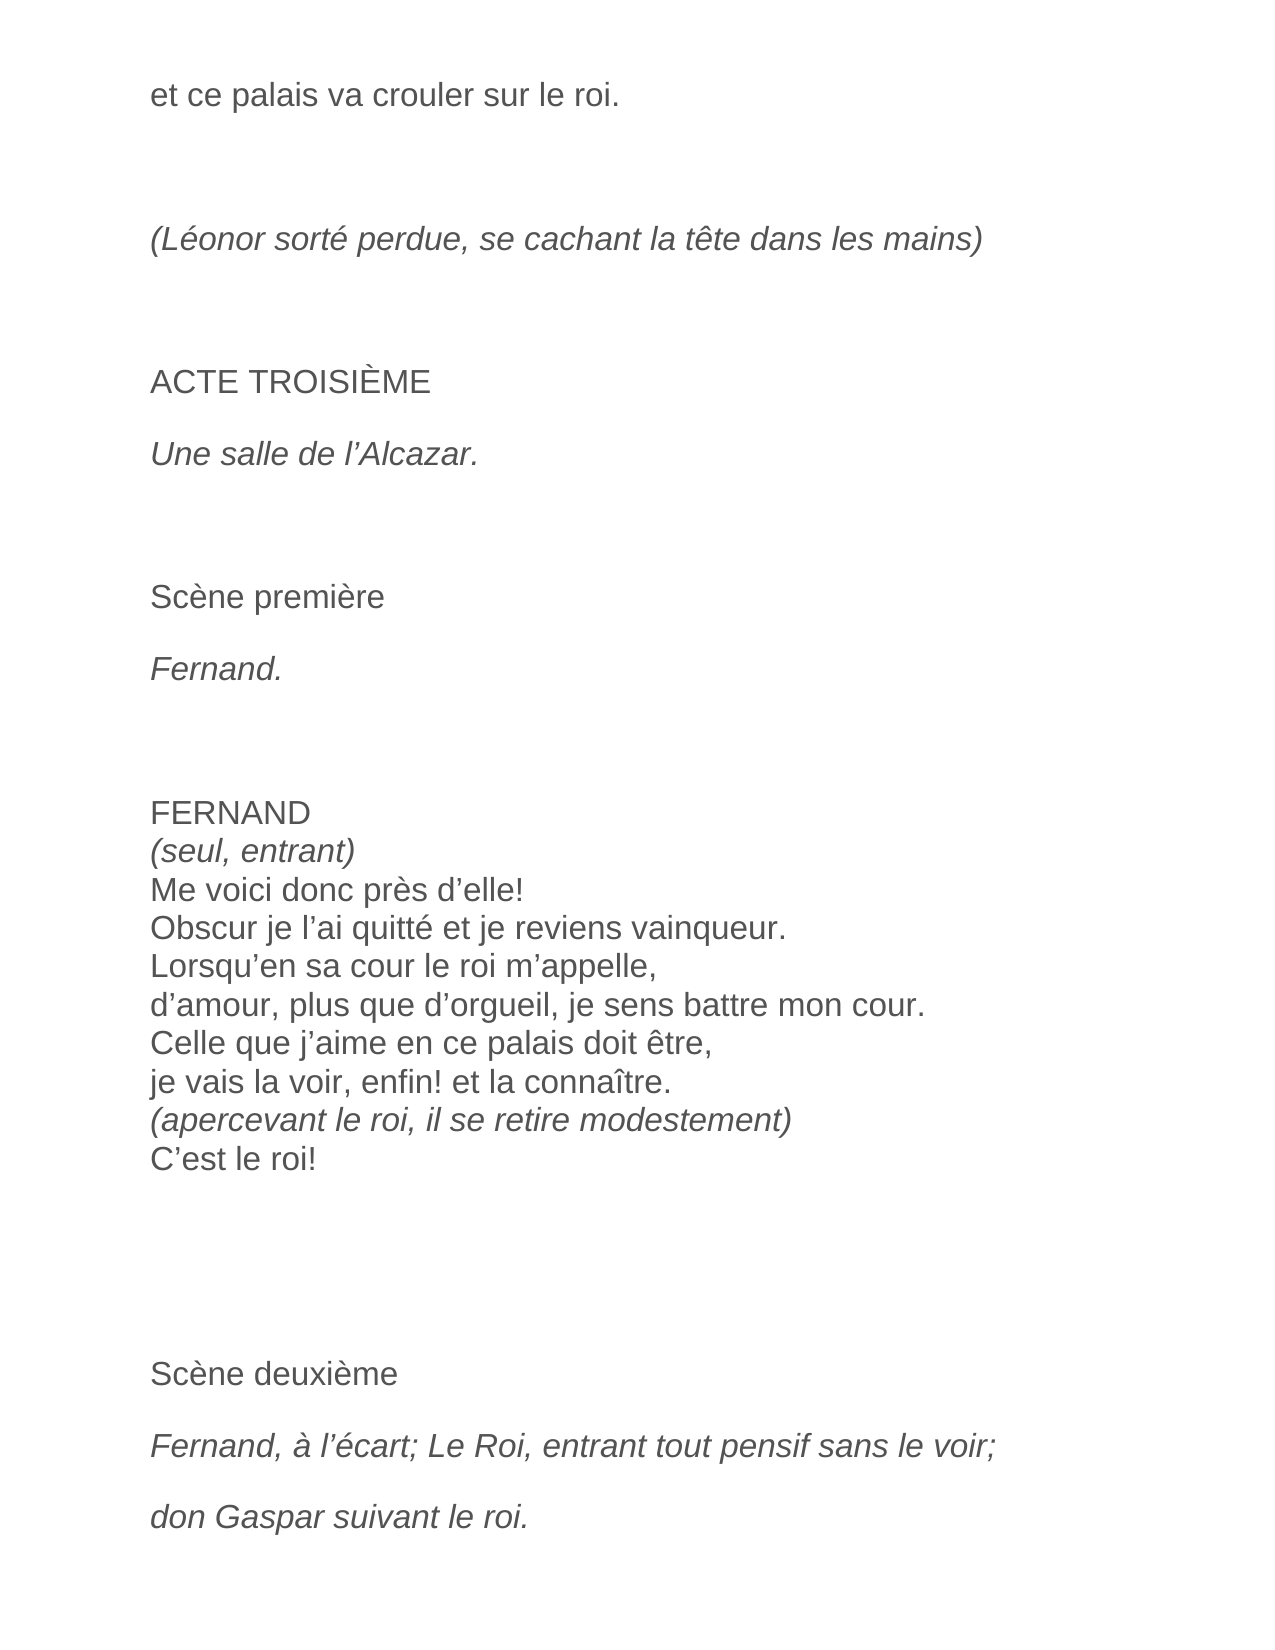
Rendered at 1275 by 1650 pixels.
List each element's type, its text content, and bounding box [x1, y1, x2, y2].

text et ce palais va crouler sur le roi. [150, 75, 1125, 113]
text ACTE TROISIÈME [150, 362, 1125, 401]
text don Gaspar suivant le roi. [150, 1497, 1125, 1536]
text (Léonor sorté perdue, se cachant la tête dans les mains) [150, 218, 1125, 257]
text Fernand, à l’écart; Le Roi, entrant tout pensif sans le voir; [150, 1426, 1125, 1464]
text Fernand. [150, 649, 1125, 688]
text Scène deuxième [150, 1354, 1125, 1392]
text Scène première [150, 577, 1125, 616]
text FERNAND (seul, entrant) Me voici donc près d’elle! Obscur je l’ai quitté et je reviens vainqueur. Lorsqu’en sa cour le roi m’appelle, d’amour, plus que d’orgueil, je sens battre mon cour. Celle que j’aime en ce palais doit être, je vais la voir, enfin! et la connaître. (apercevant le roi, il se retire modestement) C’est le roi! [150, 793, 1125, 1177]
text Une salle de l’Alcazar. [150, 434, 1125, 472]
